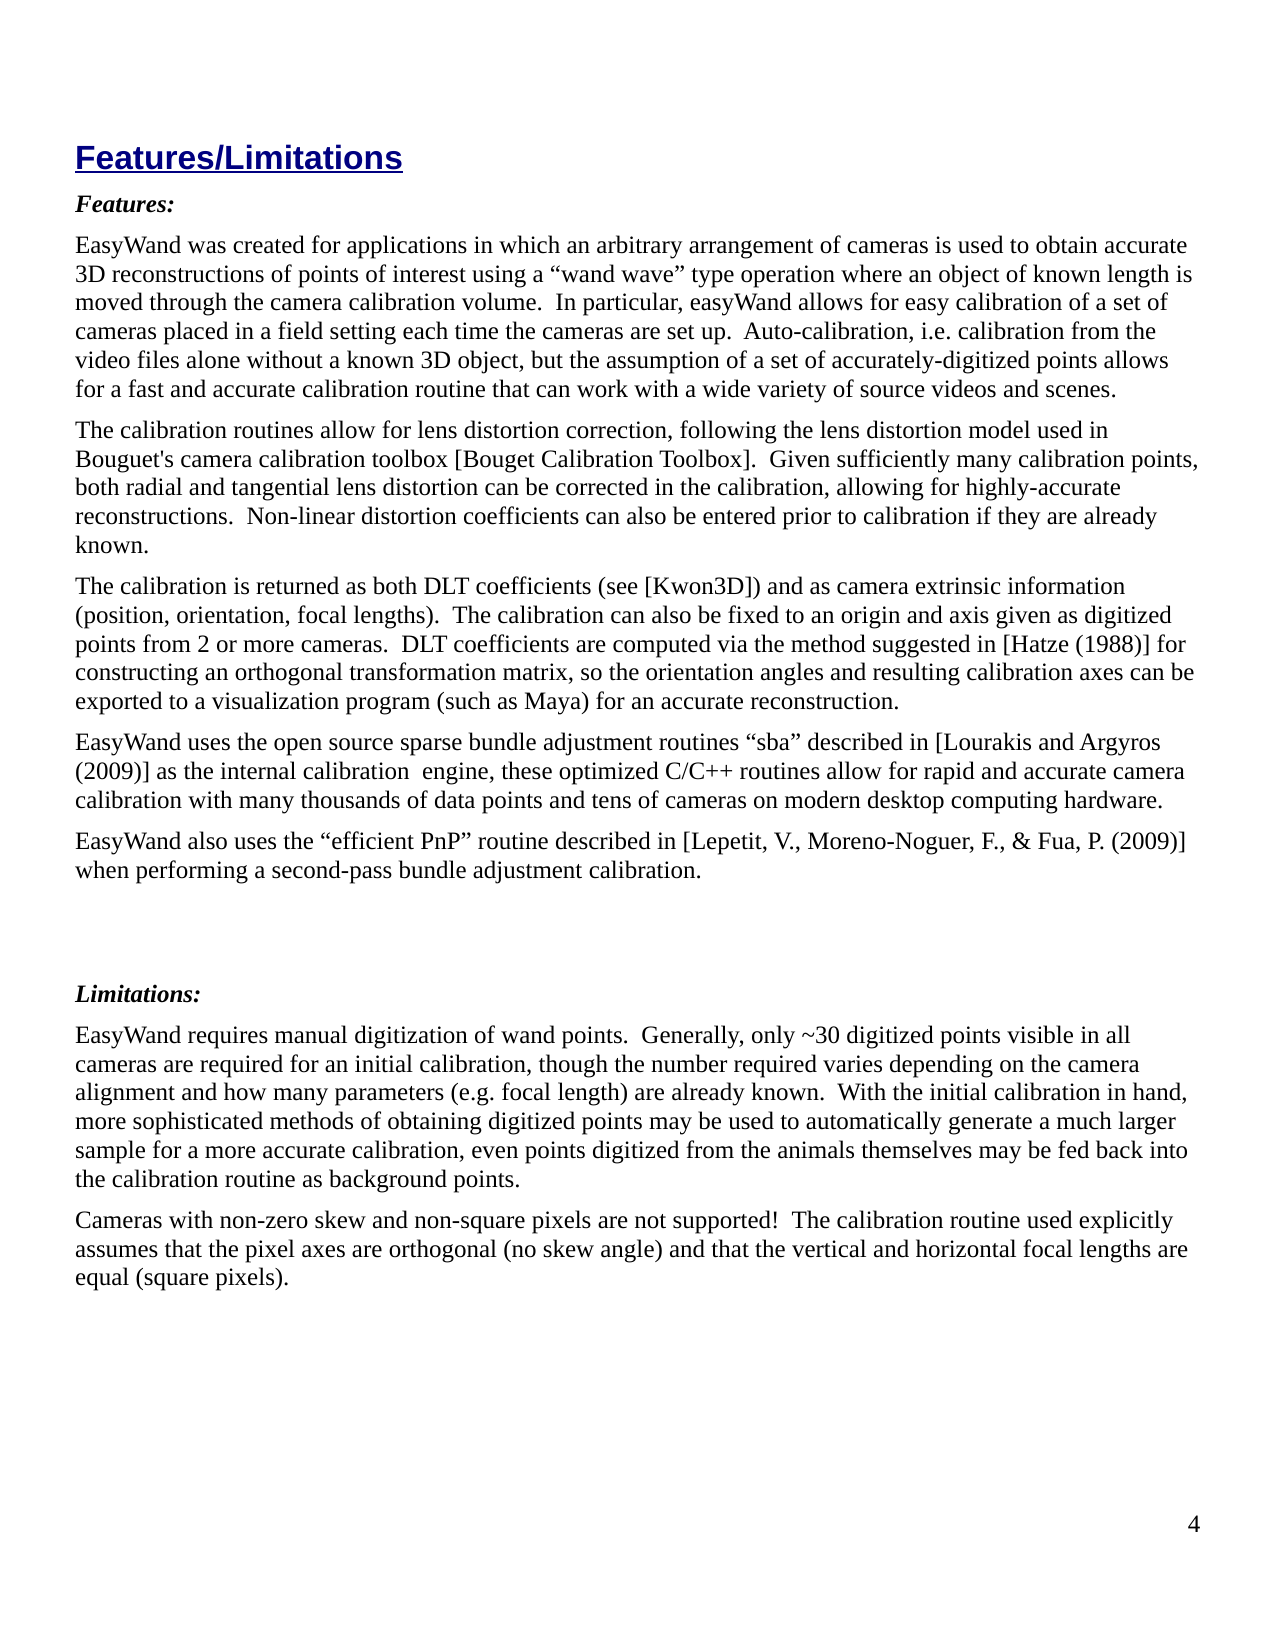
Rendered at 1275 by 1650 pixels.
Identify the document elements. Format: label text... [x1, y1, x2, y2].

text The calibration routines allow for lens distortion correction, following the lens distortion model used in Bouguet's camera calibration toolbox [Bouget Calibration Toolbox]. Given sufficiently many calibration points, both radial and tangential lens distortion can be corrected in the calibration, allowing for highly-accurate reconstructions. Non-linear distortion coefficients can also be entered prior to calibration if they are already known. [75, 415, 1200, 559]
text EasyWand uses the open source sparse bundle adjustment routines “sba” described in [Lourakis and Argyros (2009)] as the internal calibration engine, these optimized C/C++ routines allow for rapid and accurate camera calibration with many thousands of data points and tens of cameras on modern desktop computing hardware. [75, 727, 1200, 814]
text Cameras with non-zero skew and non-square pixels are not supported! The calibration routine used explicitly assumes that the pixel axes are orthogonal (no skew angle) and that the vertical and horizontal focal lengths are equal (square pixels). [75, 1205, 1200, 1291]
text EasyWand requires manual digitization of wand points. Generally, only ~30 digitized points visible in all cameras are required for an initial calibration, though the number required varies depending on the camera alignment and how many parameters (e.g. focal length) are already known. With the initial calibration in hand, more sophisticated methods of obtaining digitized points may be used to automatically generate a much larger sample for a more accurate calibration, even points digitized from the animals themselves may be fed back into the calibration routine as background points. [75, 1020, 1200, 1192]
text Limitations: [75, 979, 1200, 1007]
text The calibration is returned as both DLT coefficients (see [Kwon3D]) and as camera extrinsic information (position, orientation, focal lengths). The calibration can also be fixed to an origin and axis given as digitized points from 2 or more cameras. DLT coefficients are computed via the method suggested in [Hatze (1988)] for constructing an orthogonal transformation matrix, so the orientation angles and resulting calibration axes can be exported to a visualization program (such as Maya) for an accurate reconstruction. [75, 571, 1200, 715]
subtitle Features/Limitations [75, 137, 1200, 176]
text EasyWand was created for applications in which an arbitrary arrangement of cameras is used to obtain accurate 3D reconstructions of points of interest using a “wand wave” type operation where an object of known length is moved through the camera calibration volume. In particular, easyWand allows for easy calibration of a set of cameras placed in a field setting each time the cameras are set up. Auto-calibration, i.e. calibration from the video files alone without a known 3D object, but the assumption of a set of accurately-digitized points allows for a fast and accurate calibration routine that can work with a wide variety of source videos and scenes. [75, 230, 1200, 402]
text EasyWand also uses the “efficient PnP” routine described in [Lepetit, V., Moreno-Noguer, F., & Fua, P. (2009)] when performing a second-pass bundle adjustment calibration. [75, 826, 1200, 884]
text Features: [75, 189, 1200, 217]
